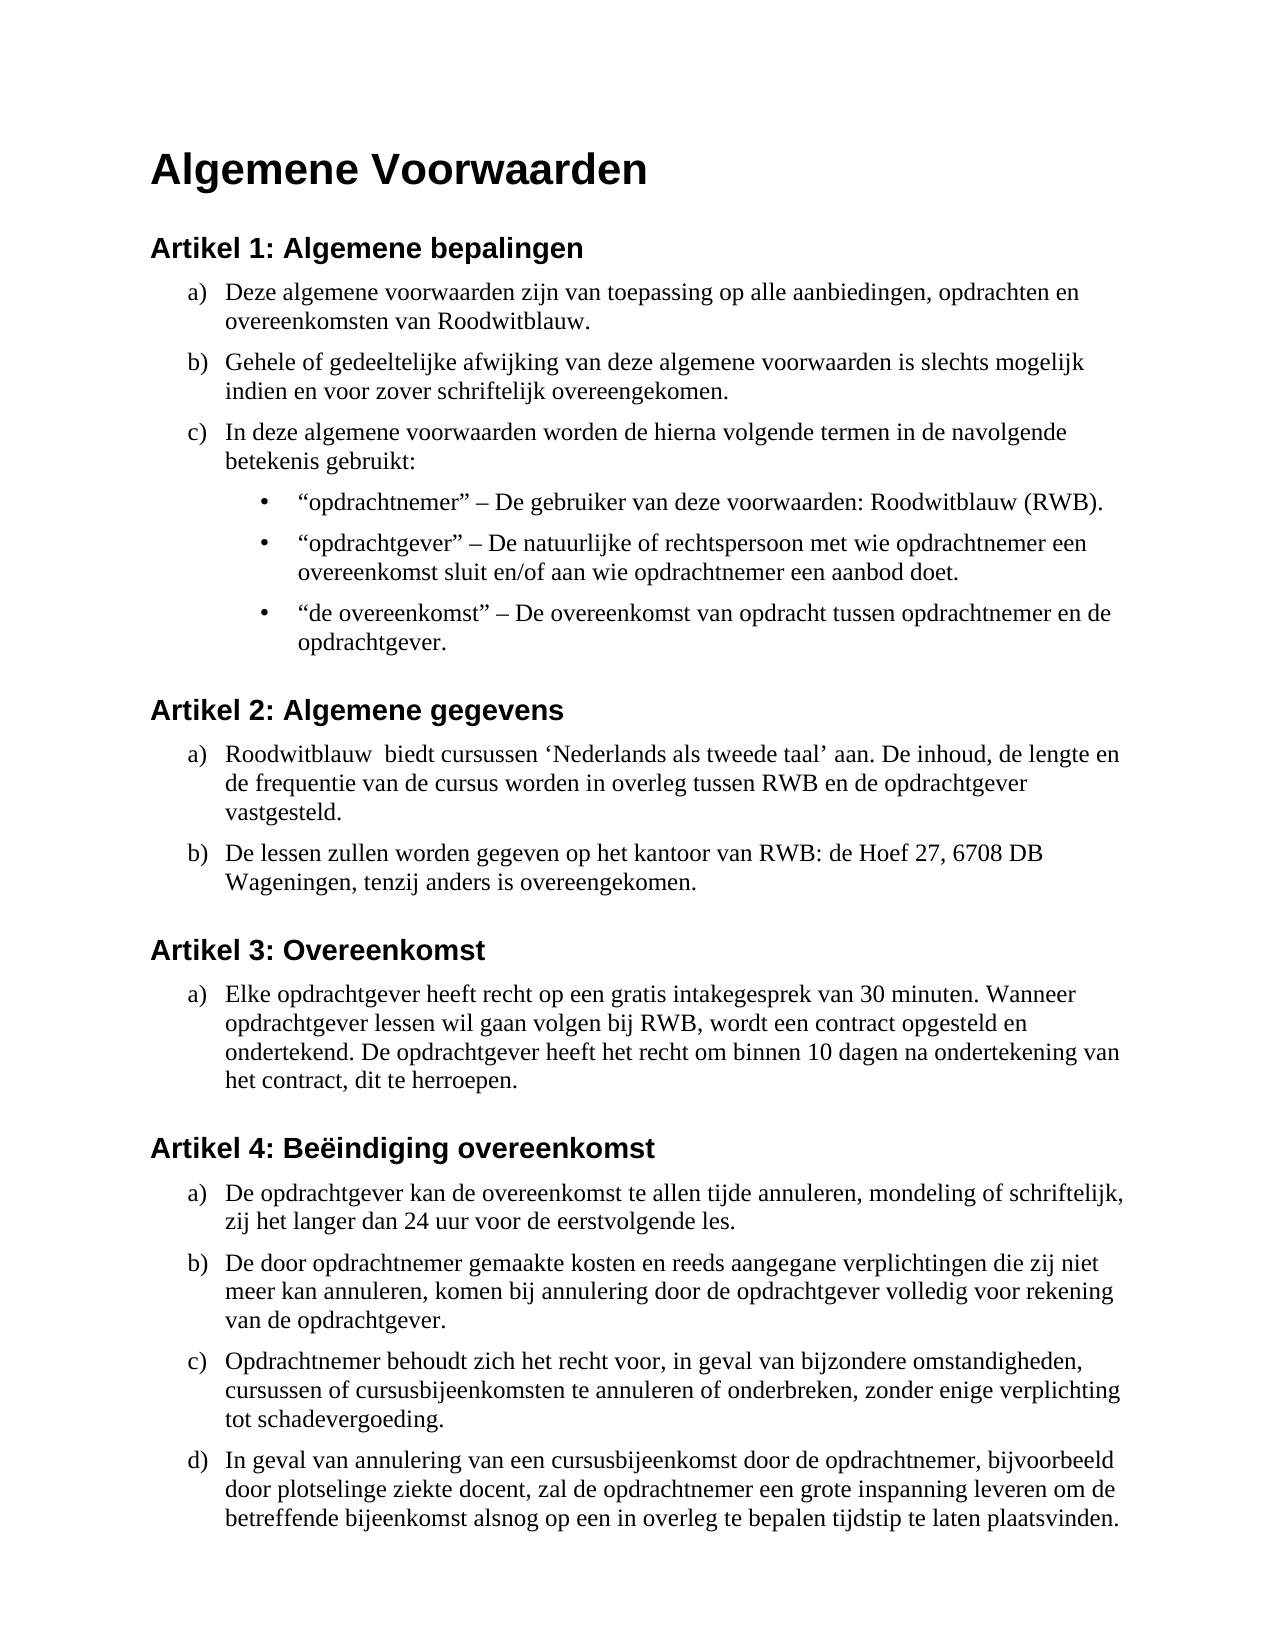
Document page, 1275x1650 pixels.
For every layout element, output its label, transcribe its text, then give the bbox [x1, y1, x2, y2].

subtitle Artikel 3: Overeenkomst [150, 933, 1125, 967]
list De opdrachtgever kan de overeenkomst te allen tijde annuleren, mondeling of schriftelijk, zij het langer dan 24 uur voor de eerstvolgende les. [187, 1178, 1125, 1235]
subtitle Artikel 2: Algemene gegevens [150, 693, 1125, 727]
list “opdrachtnemer” – De gebruiker van deze voorwaarden: Roodwitblauw (RWB). [260, 487, 1125, 516]
subtitle Artikel 1: Algemene bepalingen [150, 231, 1125, 264]
list In geval van annulering van een cursusbijeenkomst door de opdrachtnemer, bijvoorbeeld door plotselinge ziekte docent, zal de opdrachtnemer een grote inspanning leveren om de betreffende bijeenkomst alsnog op een in overleg te bepalen tijdstip te laten plaatsvinden. [187, 1445, 1125, 1531]
list Elke opdrachtgever heeft recht op een gratis intakegesprek van 30 minuten. Wanneer opdrachtgever lessen wil gaan volgen bij RWB, wordt een contract opgesteld en ondertekend. De opdrachtgever heeft het recht om binnen 10 dagen na ondertekening van het contract, dit te herroepen. [187, 979, 1125, 1094]
list “de overeenkomst” – De overeenkomst van opdracht tussen opdrachtnemer en de opdrachtgever. [260, 598, 1125, 656]
list Gehele of gedeeltelijke afwijking van deze algemene voorwaarden is slechts mogelijk indien en voor zover schriftelijk overeengekomen. [187, 347, 1125, 404]
list “opdrachtgever” – De natuurlijke of rechtspersoon met wie opdrachtnemer een overeenkomst sluit en/of aan wie opdrachtnemer een aanbod doet. [260, 528, 1125, 586]
list Opdrachtnemer behoudt zich het recht voor, in geval van bijzondere omstandigheden, cursussen of cursusbijeenkomsten te annuleren of onderbreken, zonder enige verplichting tot schadevergoeding. [187, 1346, 1125, 1433]
list De lessen zullen worden gegeven op het kantoor van RWB: de Hoef 27, 6708 DB Wageningen, tenzij anders is overeengekomen. [187, 838, 1125, 896]
list Roodwitblauw biedt cursussen ‘Nederlands als tweede taal’ aan. De inhoud, de lengte en de frequentie van de cursus worden in overleg tussen RWB en de opdrachtgever vastgesteld. [187, 739, 1125, 826]
subtitle Artikel 4: Beëindiging overeenkomst [150, 1132, 1125, 1165]
list In deze algemene voorwaarden worden de hierna volgende termen in de navolgende betekenis gebruikt: [187, 417, 1125, 474]
subtitle Algemene Voorwaarden [150, 143, 1125, 193]
list De door opdrachtnemer gemaakte kosten en reeds aangegane verplichtingen die zij niet meer kan annuleren, komen bij annulering door de opdrachtgever volledig voor rekening van de opdrachtgever. [187, 1248, 1125, 1334]
list Deze algemene voorwaarden zijn van toepassing op alle aanbiedingen, opdrachten en overeenkomsten van Roodwitblauw. [187, 277, 1125, 334]
